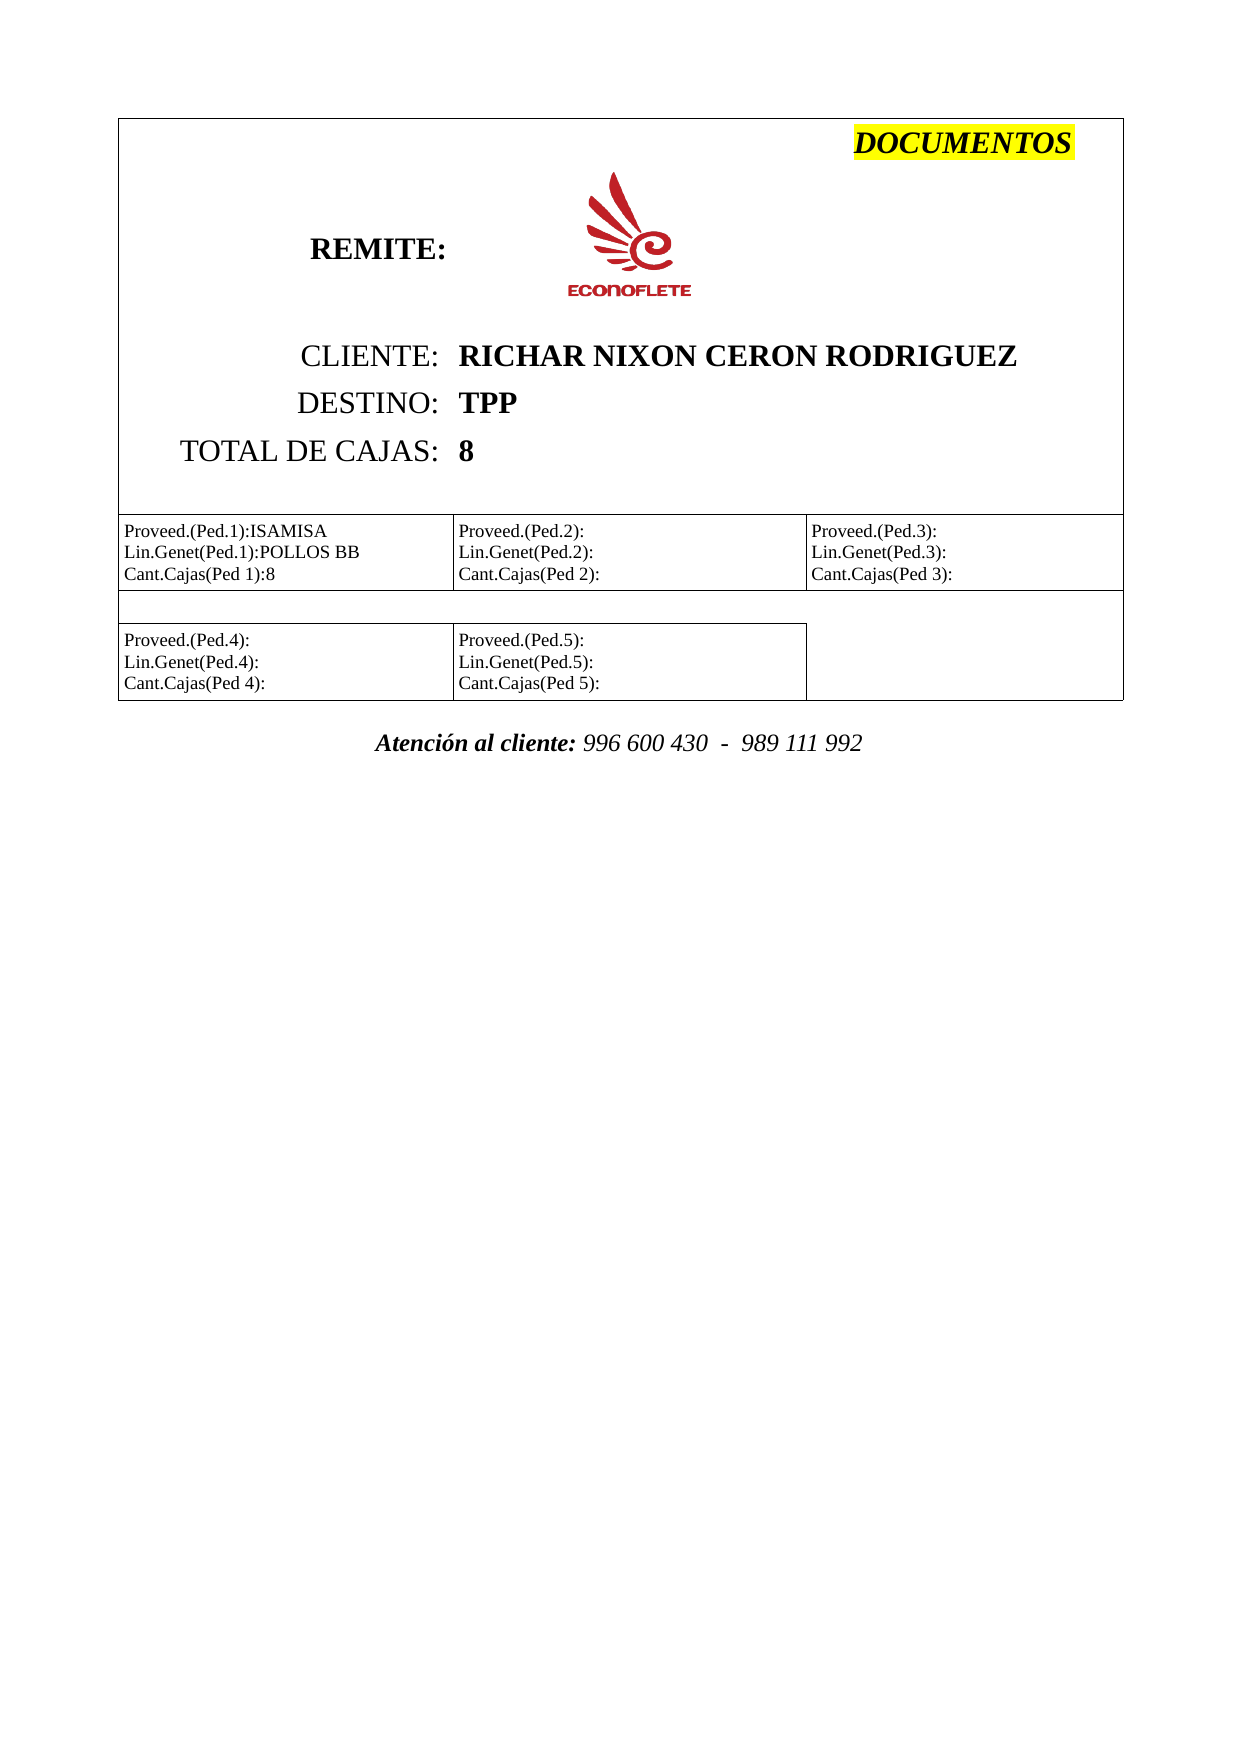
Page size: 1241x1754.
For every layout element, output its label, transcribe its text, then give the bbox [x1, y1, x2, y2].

table_cell CLIENTE: [119, 332, 453, 379]
table_cell [453, 591, 806, 623]
table_cell [453, 166, 806, 332]
table_cell TPP [453, 379, 806, 426]
table_cell [806, 474, 1123, 514]
text Atención al cliente: 996 600 430 - 989 111 992 [118, 728, 1122, 757]
table_cell Proveed.(Ped.4): Lin.Genet(Ped.4): Cant.Cajas(Ped 4): [119, 624, 453, 699]
table_cell [806, 166, 1123, 332]
table_cell Proveed.(Ped.1):ISAMISA Lin.Genet(Ped.1):POLLOS BB Cant.Cajas(Ped 1):8 [119, 515, 453, 590]
table_cell Proveed.(Ped.5): Lin.Genet(Ped.5): Cant.Cajas(Ped 5): [454, 624, 806, 699]
table_cell TOTAL DE CAJAS: [119, 426, 453, 474]
picture [552, 171, 707, 297]
table_header DOCUMENTOS [806, 119, 1123, 166]
table_cell [119, 591, 453, 623]
table_cell Proveed.(Ped.3): Lin.Genet(Ped.3): Cant.Cajas(Ped 3): [807, 515, 1123, 590]
table_cell Proveed.(Ped.2): Lin.Genet(Ped.2): Cant.Cajas(Ped 2): [454, 515, 806, 590]
table_cell DESTINO: [119, 379, 453, 426]
table_cell RICHAR NIXON CERON RODRIGUEZ [453, 332, 1123, 379]
table_cell [806, 591, 1123, 623]
table_header [119, 119, 453, 166]
table_cell [806, 379, 1123, 426]
table_cell [807, 623, 1123, 699]
table_cell [119, 474, 453, 514]
table_cell 8 [453, 426, 1123, 474]
table_cell [453, 474, 806, 514]
table_header [453, 119, 806, 166]
table_cell REMITE: [119, 166, 453, 332]
